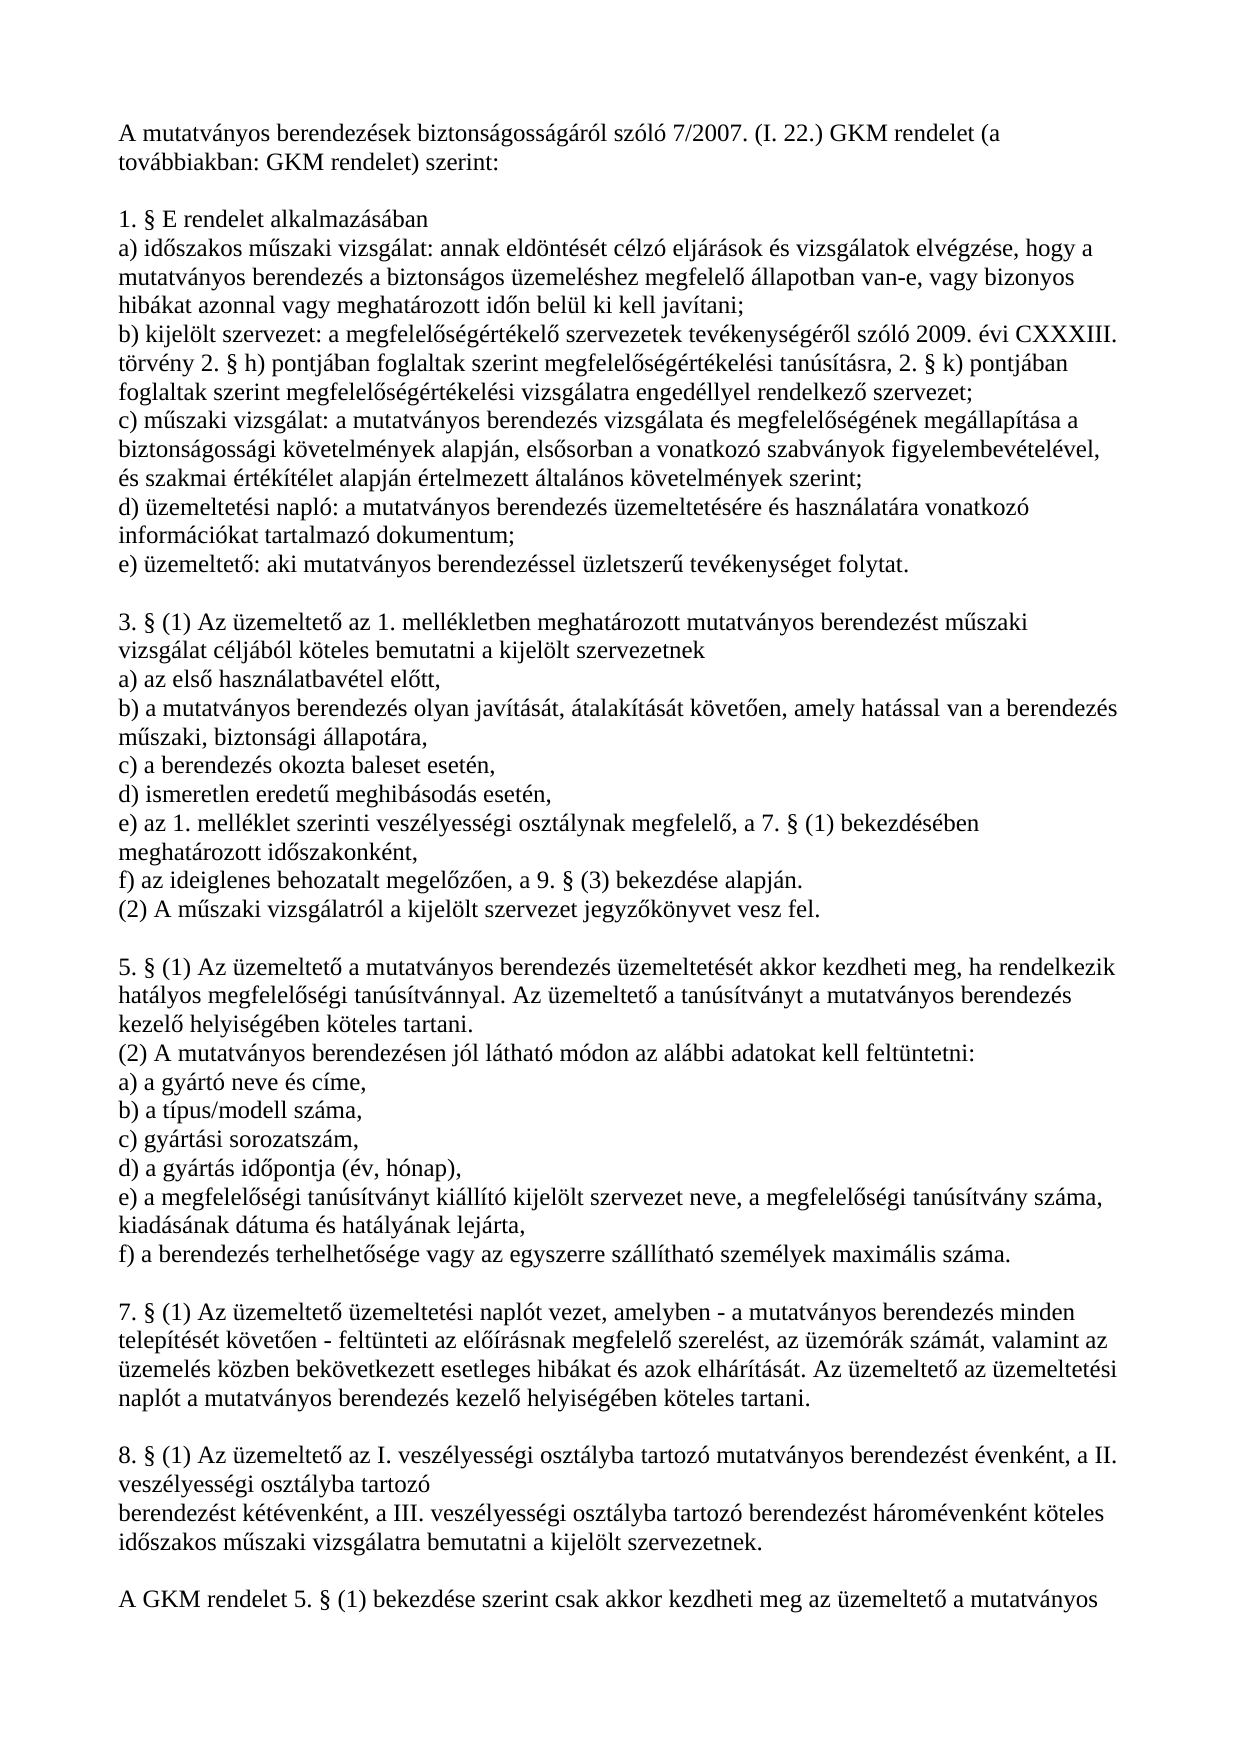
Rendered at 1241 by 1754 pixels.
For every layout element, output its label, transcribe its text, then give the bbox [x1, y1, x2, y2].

text A mutatványos berendezések biztonságosságáról szóló 7/2007. (I. 22.) GKM rendelet (a továbbiakban: GKM rendelet) szerint: 1. § E rendelet alkalmazásában a) időszakos műszaki vizsgálat: annak eldöntését célzó eljárások és vizsgálatok elvégzése, hogy a mutatványos berendezés a biztonságos üzemeléshez megfelelő állapotban van-e, vagy bizonyos hibákat azonnal vagy meghatározott időn belül ki kell javítani; b) kijelölt szervezet: a megfelelőségértékelő szervezetek tevékenységéről szóló 2009. évi CXXXIII. törvény 2. § h) pontjában foglaltak szerint megfelelőségértékelési tanúsításra, 2. § k) pontjában foglaltak szerint megfelelőségértékelési vizsgálatra engedéllyel rendelkező szervezet; c) műszaki vizsgálat: a mutatványos berendezés vizsgálata és megfelelőségének megállapítása a biztonságossági követelmények alapján, elsősorban a vonatkozó szabványok figyelembevételével, és szakmai értékítélet alapján értelmezett általános követelmények szerint; d) üzemeltetési napló: a mutatványos berendezés üzemeltetésére és használatára vonatkozó információkat tartalmazó dokumentum; e) üzemeltető: aki mutatványos berendezéssel üzletszerű tevékenységet folytat. 3. § (1) Az üzemeltető az 1. mellékletben meghatározott mutatványos berendezést műszaki vizsgálat céljából köteles bemutatni a kijelölt szervezetnek a) az első használatbavétel előtt, b) a mutatványos berendezés olyan javítását, átalakítását követően, amely hatással van a berendezés műszaki, biztonsági állapotára, c) a berendezés okozta baleset esetén, d) ismeretlen eredetű meghibásodás esetén, e) az 1. melléklet szerinti veszélyességi osztálynak megfelelő, a 7. § (1) bekezdésében meghatározott időszakonként, f) az ideiglenes behozatalt megelőzően, a 9. § (3) bekezdése alapján. (2) A műszaki vizsgálatról a kijelölt szervezet jegyzőkönyvet vesz fel. 5. § (1) Az üzemeltető a mutatványos berendezés üzemeltetését akkor kezdheti meg, ha rendelkezik hatályos megfelelőségi tanúsítvánnyal. Az üzemeltető a tanúsítványt a mutatványos berendezés kezelő helyiségében köteles tartani. (2) A mutatványos berendezésen jól látható módon az alábbi adatokat kell feltüntetni: a) a gyártó neve és címe, b) a típus/modell száma, c) gyártási sorozatszám, d) a gyártás időpontja (év, hónap), e) a megfelelőségi tanúsítványt kiállító kijelölt szervezet neve, a megfelelőségi tanúsítvány száma, kiadásának dátuma és hatályának lejárta, f) a berendezés terhelhetősége vagy az egyszerre szállítható személyek maximális száma. 7. § (1) Az üzemeltető üzemeltetési naplót vezet, amelyben - a mutatványos berendezés minden telepítését követően - feltünteti az előírásnak megfelelő szerelést, az üzemórák számát, valamint az üzemelés közben bekövetkezett esetleges hibákat és azok elhárítását. Az üzemeltető az üzemeltetési naplót a mutatványos berendezés kezelő helyiségében köteles tartani. 8. § (1) Az üzemeltető az I. veszélyességi osztályba tartozó mutatványos berendezést évenként, a II. veszélyességi osztályba tartozó berendezést kétévenként, a III. veszélyességi osztályba tartozó berendezést háromévenként köteles időszakos műszaki vizsgálatra bemutatni a kijelölt szervezetnek. A GKM rendelet 5. § (1) bekezdése szerint csak akkor kezdheti meg az üzemeltető a mutatványos [118, 118, 1122, 1613]
